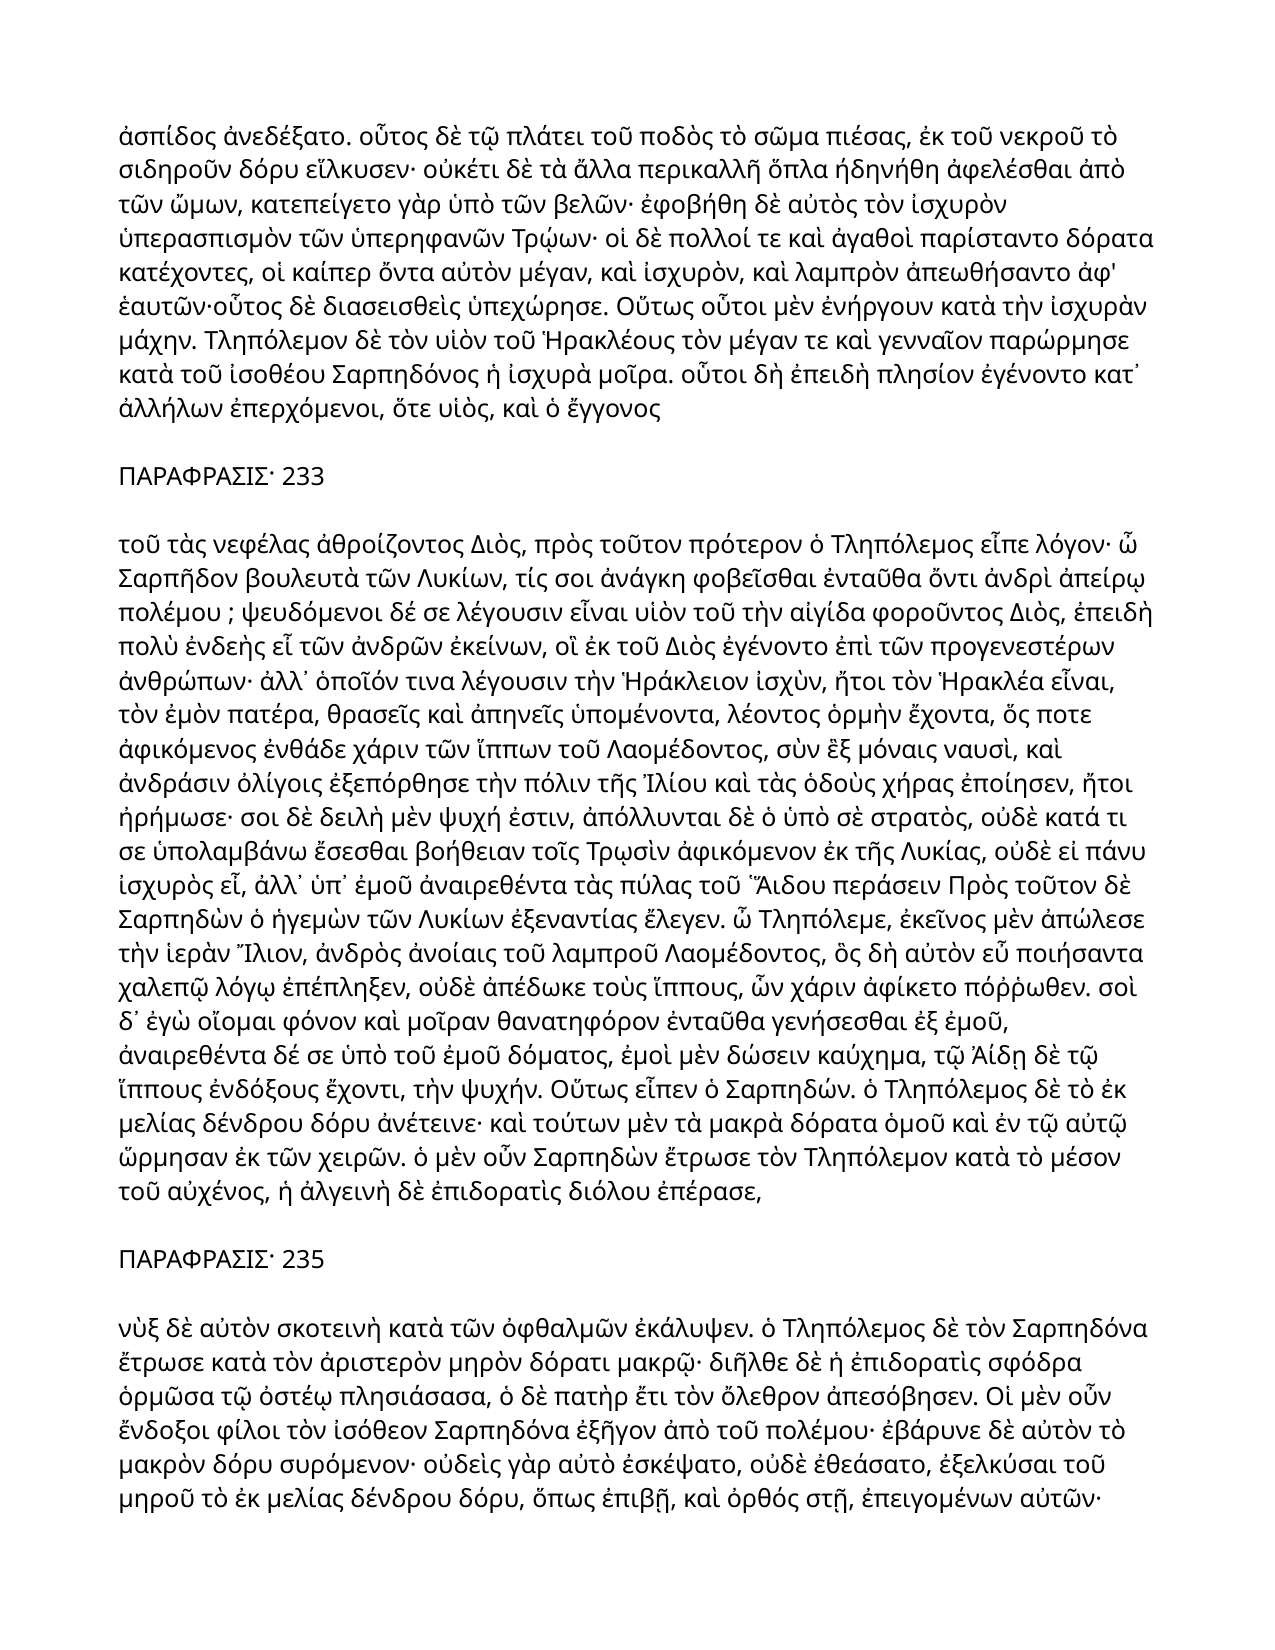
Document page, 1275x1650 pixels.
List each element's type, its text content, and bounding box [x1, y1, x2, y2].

text ἀσπίδος ἀνεδέξατο. οὗτος δὲ τῷ πλάτει τοῦ ποδὸς τὸ σῶμα πιέσας, ἐκ τοῦ νεκροῦ τὸ σιδηροῦν δόρυ εἵλκυσεν· οὐκέτι δὲ τὰ ἄλλα περικαλλῆ ὅπλα ήδηνήθη ἀφελέσθαι ἀπὸ τῶν ὤμων, κατεπείγετο γὰρ ὑπὸ τῶν βελῶν· ἐφοβήθη δὲ αὐτὸς τὸν ἰσχυρὸν ὑπερασπισμὸν τῶν ὑπερηφανῶν Τρῴων· οἱ δὲ πολλοί τε καὶ ἀγαθοὶ παρίσταντο δόρατα κατέχοντες, οἱ καίπερ ὄντα αὐτὸν μέγαν, καὶ ἰσχυρὸν, καὶ λαμπρὸν ἀπεωθήσαντο ἀφ' ἑαυτῶν·οὗτος δὲ διασεισθεὶς ὑπεχώρησε. Οὕτως οὗτοι μὲν ἐνήργουν κατὰ τὴν ἰσχυρὰν μάχην. Τληπόλεμον δὲ τὸν υἱὸν τοῦ Ἡρακλέους τὸν μέγαν τε καὶ γενναῖον παρώρμησε κατὰ τοῦ ἰσοθέου Σαρπηδόνος ἡ ἰσχυρὰ μοῖρα. οὗτοι δὴ ἐπειδὴ πλησίον ἐγένοντο κατ᾽ ἀλλήλων ἐπερχόμενοι, ὅτε υἱὸς, καὶ ὁ ἔγγονος [118, 118, 1157, 425]
text τοῦ τὰς νεφέλας ἀθροίζοντος Διὸς, πρὸς τοῦτον πρότερον ὁ Τληπόλεμος εἶπε λόγον· ὦ Σαρπῆδον βουλευτὰ τῶν Λυκίων, τίς σοι ἀνάγκη φοβεῖσθαι ἐνταῦθα ὄντι ἀνδρὶ ἀπείρῳ πολέμου ; ψευδόμενοι δέ σε λέγουσιν εἶναι υἱὸν τοῦ τὴν αἰγίδα φοροῦντος Διὸς, ἐπειδὴ πολὺ ἐνδεὴς εἶ τῶν ἀνδρῶν ἐκείνων, οἳ ἐκ τοῦ Διὸς ἐγένοντο ἐπὶ τῶν προγενεστέρων ἀνθρώπων· ἀλλ᾿ ὁποῖόν τινα λέγουσιν τὴν Ἡράκλειον ἰσχὺν, ἤτοι τὸν Ἡρακλέα εἶναι, τὸν ἐμὸν πατέρα, θρασεῖς καὶ ἀπηνεῖς ὑπομένοντα, λέοντος ὁρμὴν ἔχοντα, ὅς ποτε ἀφικόμενος ἐνθάδε χάριν τῶν ἵππων τοῦ Λαομέδοντος, σὺν ἓξ μόναις ναυσὶ, καὶ ἀνδράσιν ὀλίγοις ἐξεπόρθησε τὴν πόλιν τῆς Ἰλίου καὶ τὰς ὁδοὺς χήρας ἐποίησεν, ἤτοι ἠρήμωσε· σοι δὲ δειλὴ μὲν ψυχή ἐστιν, ἀπόλλυνται δὲ ὁ ὑπὸ σὲ στρατὸς, οὐδὲ κατά τι σε ὑπολαμβάνω ἔσεσθαι βοήθειαν τοῖς Τρῳσὶν ἀφικόμενον ἐκ τῆς Λυκίας, οὐδὲ εἰ πάνυ ἰσχυρὸς εἶ, ἀλλ᾽ ὑπ᾿ ἐμοῦ ἀναιρεθέντα τὰς πύλας τοῦ ῾Ἅιδου περάσειν Πρὸς τοῦτον δὲ Σαρπηδὼν ὁ ἡγεμὼν τῶν Λυκίων ἐξεναντίας ἔλεγεν. ὦ Τληπόλεμε, ἐκεῖνος μὲν ἀπώλεσε τὴν ἱερὰν Ἴλιον, ἀνδρὸς ἀνοίαις τοῦ λαμπροῦ Λαομέδοντος, ὃς δὴ αὐτὸν εὖ ποιήσαντα χαλεπῷ λόγῳ ἐπέπληξεν, οὐδὲ ἀπέδωκε τοὺς ἵππους, ὧν χάριν ἀφίκετο πόῤῥωθεν. σοὶ δ᾽ ἐγὼ οἴομαι φόνον καὶ μοῖραν θανατηφόρον ἐνταῦθα γενήσεσθαι ἐξ ἐμοῦ, ἀναιρεθέντα δέ σε ὑπὸ τοῦ ἐμοῦ δόματος, ἐμοὶ μὲν δώσειν καύχημα, τῷ Ἀίδῃ δὲ τῷ ἵππους ἐνδόξους ἔχοντι, τὴν ψυχήν. Οὕτως εἶπεν ὁ Σαρπηδών. ὁ Τληπόλεμος δὲ τὸ ἐκ μελίας δένδρου δόρυ ἀνέτεινε· καὶ τούτων μὲν τὰ μακρὰ δόρατα ὁμοῦ καὶ ἐν τῷ αὐτῷ ὥρμησαν ἐκ τῶν χειρῶν. ὁ μὲν οὖν Σαρπηδὼν ἔτρωσε τὸν Τληπόλεμον κατὰ τὸ μέσον τοῦ αὐχένος, ἡ ἀλγεινὴ δὲ ἐπιδορατὶς διόλου ἐπέρασε, [118, 527, 1157, 1208]
text ΠΑΡΑΦΡΑΣΙΣ· 235 [118, 1242, 1157, 1276]
text ΠΑΡΑΦΡΑΣΙΣ· 233 [118, 459, 1157, 493]
text νὺξ δὲ αὐτὸν σκοτεινὴ κατὰ τῶν ὀφθαλμῶν ἐκάλυψεν. ὁ Τληπόλεμος δὲ τὸν Σαρπηδόνα ἔτρωσε κατὰ τὸν ἀριστερὸν μηρὸν δόρατι μακρῷ· διῆλθε δὲ ἡ ἐπιδορατὶς σφόδρα ὁρμῶσα τῷ ὀστέῳ πλησιάσασα, ὁ δὲ πατὴρ ἔτι τὸν ὄλεθρον ἀπεσόβησεν. Οἱ μὲν οὖν ἔνδοξοι φίλοι τὸν ἰσόθεον Σαρπηδόνα ἐξῆγον ἀπὸ τοῦ πολέμου· ἐβάρυνε δὲ αὐτὸν τὸ μακρὸν δόρυ συρόμενον· οὐδεὶς γὰρ αὐτὸ ἐσκέψατο, οὐδὲ ἐθεάσατο, ἐξελκύσαι τοῦ μηροῦ τὸ ἐκ μελίας δένδρου δόρυ, ὅπως ἐπιβῇ, καὶ ὀρθός στῇ, ἐπειγομένων αὐτῶν· [118, 1310, 1157, 1515]
